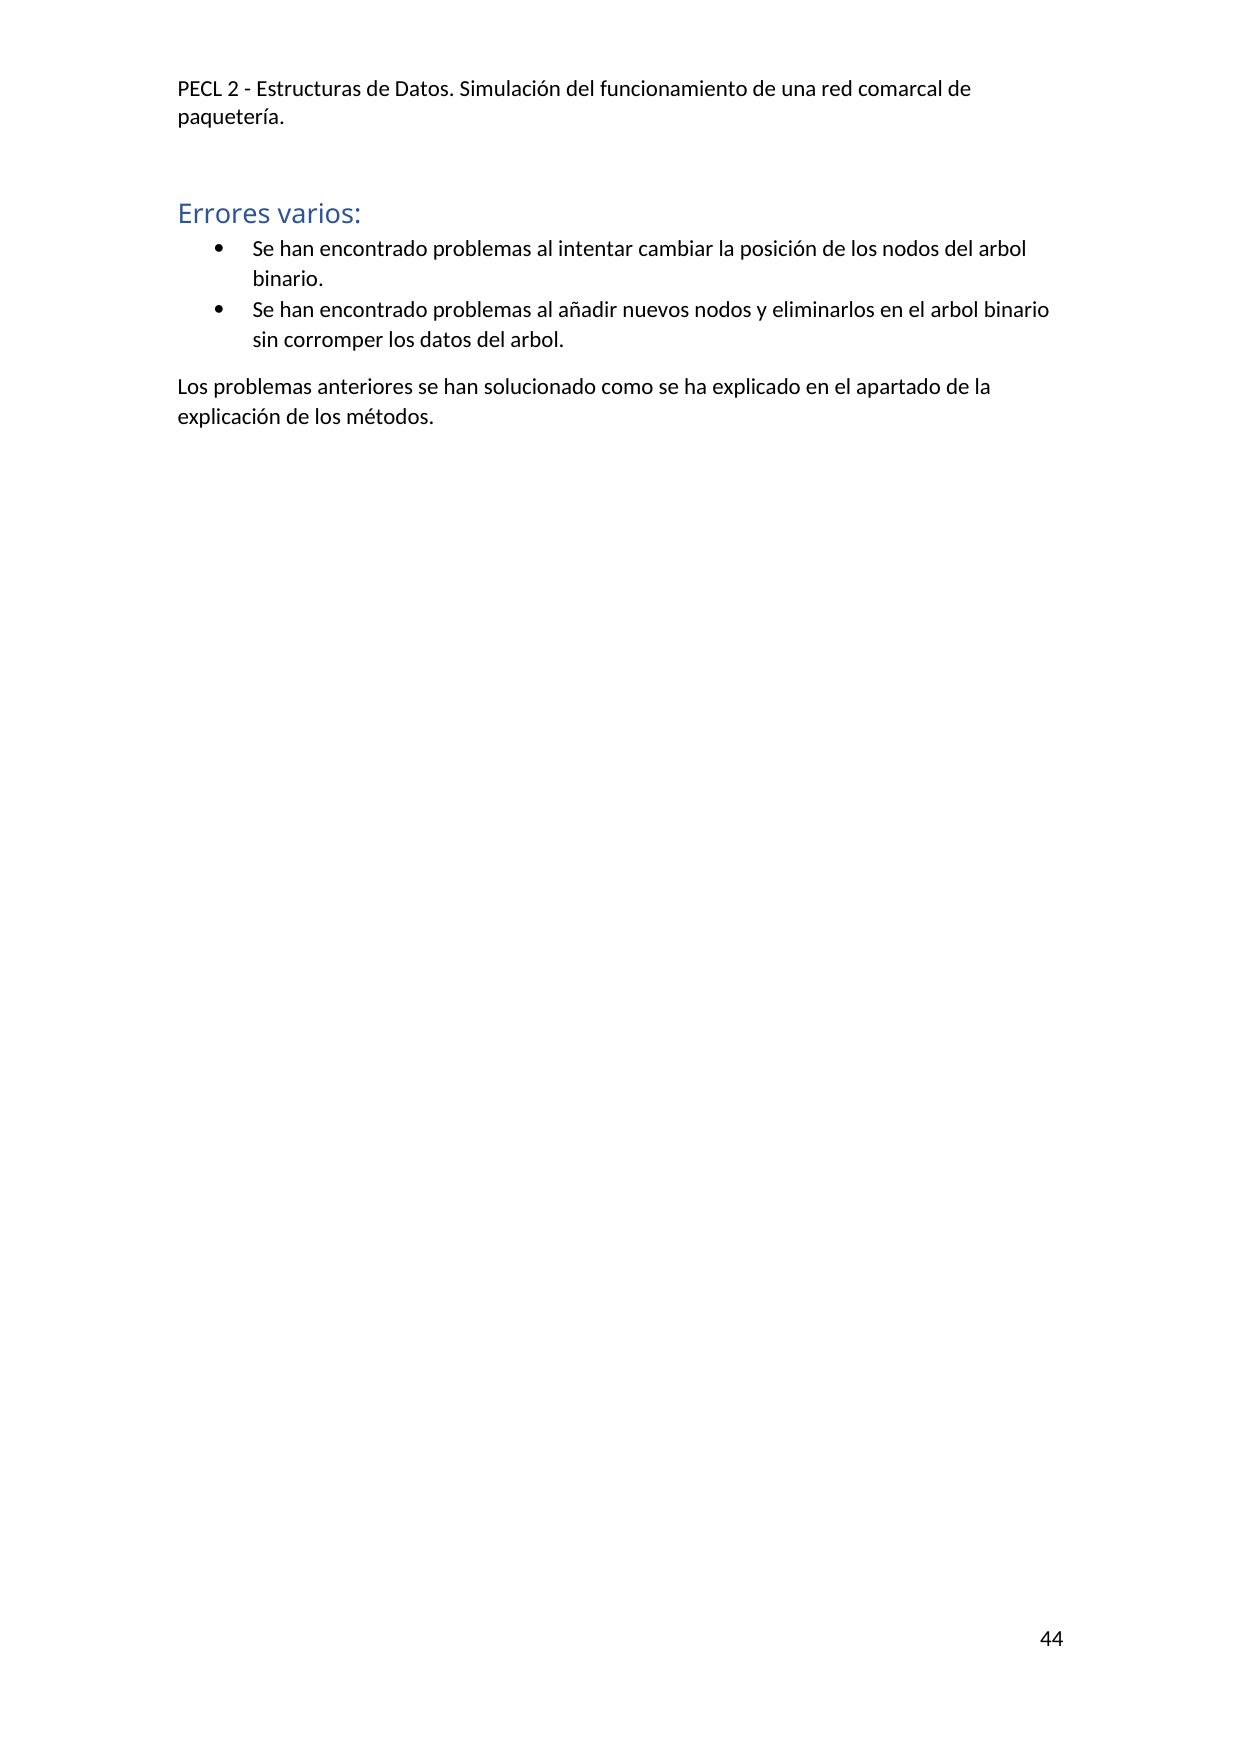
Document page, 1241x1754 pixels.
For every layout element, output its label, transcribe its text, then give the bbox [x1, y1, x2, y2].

text Los problemas anteriores se han solucionado como se ha explicado en el apartado de la explicación de los métodos. [177, 372, 1063, 430]
list Se han encontrado problemas al intentar cambiar la posición de los nodos del arbol binario. [215, 234, 1063, 292]
list Se han encontrado problemas al añadir nuevos nodos y eliminarlos en el arbol binario sin corromper los datos del arbol. [215, 295, 1063, 353]
subtitle Errores varios: [177, 194, 1063, 231]
